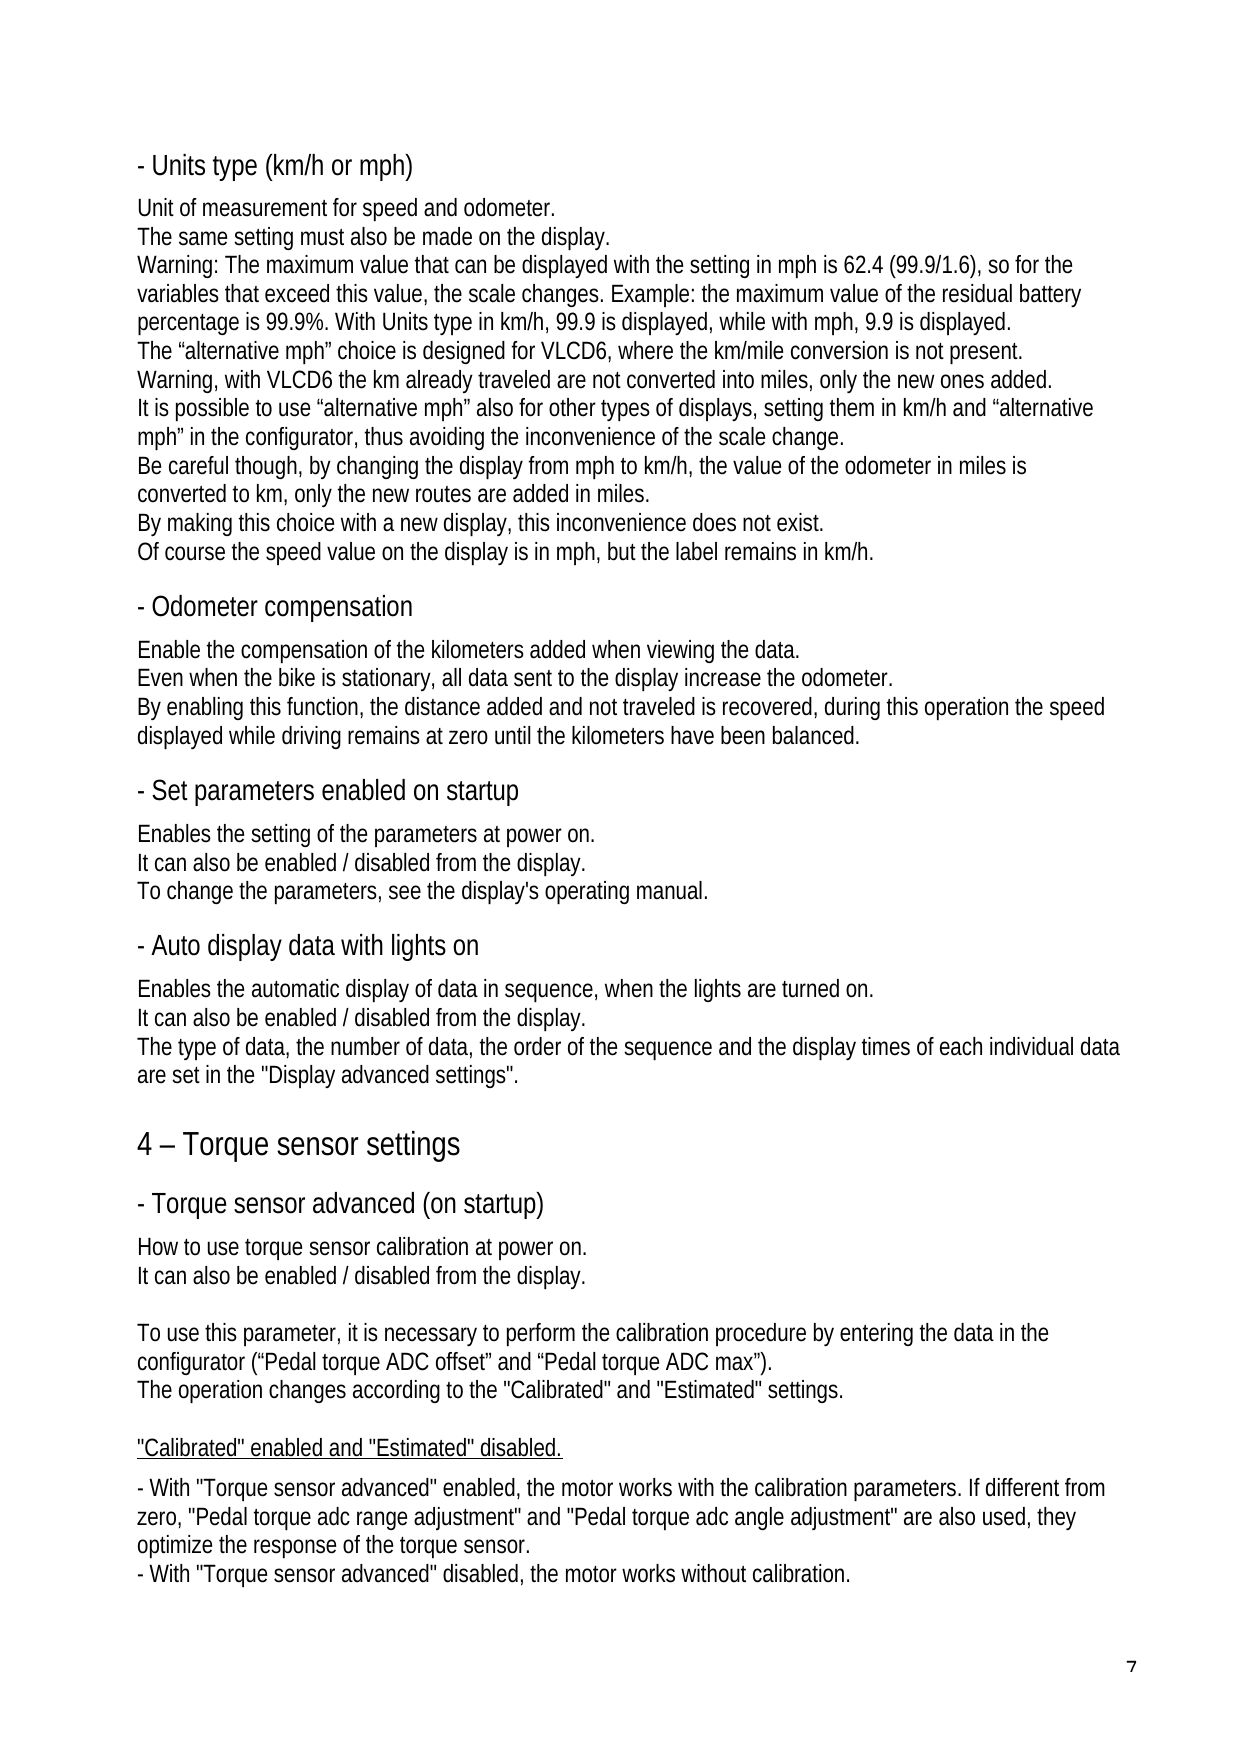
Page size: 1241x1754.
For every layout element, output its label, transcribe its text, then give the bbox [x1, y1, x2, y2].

text It can also be enabled / disabled from the display. [137, 1261, 1122, 1289]
text Warning: The maximum value that can be displayed with the setting in mph is 62.4 (99.9/1.6), so for the variables that exceed this value, the scale changes. Example: the maximum value of the residual battery percentage is 99.9%. With Units type in km/h, 99.9 is displayed, while with mph, 9.9 is displayed. [137, 250, 1122, 336]
subtitle The type of data, the number of data, the order of the sequence and the display times of each individual data are set in the "Display advanced settings". [137, 1032, 1122, 1089]
text - Torque sensor advanced (on startup) [137, 1186, 1122, 1220]
text By making this choice with a new display, this inconvenience does not exist. [137, 508, 1122, 537]
text It is possible to use “alternative mph” also for other types of displays, setting them in km/h and “alternative mph” in the configurator, thus avoiding the inconvenience of the scale change. [137, 393, 1122, 451]
text - With "Torque sensor advanced" enabled, the motor works with the calibration parameters. If different from zero, "Pedal torque adc range adjustment" and "Pedal torque adc angle adjustment" are also used, they optimize the response of the torque sensor. [137, 1473, 1122, 1559]
text How to use torque sensor calibration at power on. [137, 1232, 1122, 1261]
text The operation changes according to the "Calibrated" and "Estimated" settings. [137, 1376, 1122, 1404]
text "Calibrated" enabled and "Estimated" disabled. [137, 1433, 1122, 1461]
text The “alternative mph” choice is designed for VLCD6, where the km/mile conversion is not present. [137, 336, 1122, 365]
subtitle It can also be enabled / disabled from the display. [137, 848, 1122, 876]
text Enables the setting of the parameters at power on. [137, 819, 1122, 848]
subtitle 4 – Torque sensor settings [137, 1124, 1122, 1163]
text - Odometer compensation [137, 589, 1122, 622]
text Unit of measurement for speed and odometer. [137, 193, 1122, 221]
text To use this parameter, it is necessary to perform the calibration procedure by entering the data in the configurator (“Pedal torque ADC offset” and “Pedal torque ADC max”). [137, 1318, 1122, 1376]
subtitle To change the parameters, see the display's operating manual. [137, 876, 1122, 905]
text Be careful though, by changing the display from mph to km/h, the value of the odometer in miles is converted to km, only the new routes are added in miles. [137, 451, 1122, 508]
text Warning, with VLCD6 the km already traveled are not converted into miles, only the new ones added. [137, 365, 1122, 393]
text - Set parameters enabled on startup [137, 773, 1122, 806]
text - Units type (km/h or mph) [137, 148, 1122, 181]
text - Auto display data with lights on [137, 928, 1122, 962]
text Even when the bike is stationary, all data sent to the display increase the odometer. [137, 663, 1122, 692]
text Enable the compensation of the kilometers added when viewing the data. [137, 635, 1122, 663]
text By enabling this function, the distance added and not traveled is recovered, during this operation the speed displayed while driving remains at zero until the kilometers have been balanced. [137, 692, 1122, 749]
text Of course the speed value on the display is in mph, but the label remains in km/h. [137, 537, 1122, 565]
text The same setting must also be made on the display. [137, 221, 1122, 250]
text - With "Torque sensor advanced" disabled, the motor works without calibration. [137, 1559, 1122, 1588]
text Enables the automatic display of data in sequence, when the lights are turned on. [137, 974, 1122, 1003]
text It can also be enabled / disabled from the display. [137, 1003, 1122, 1032]
